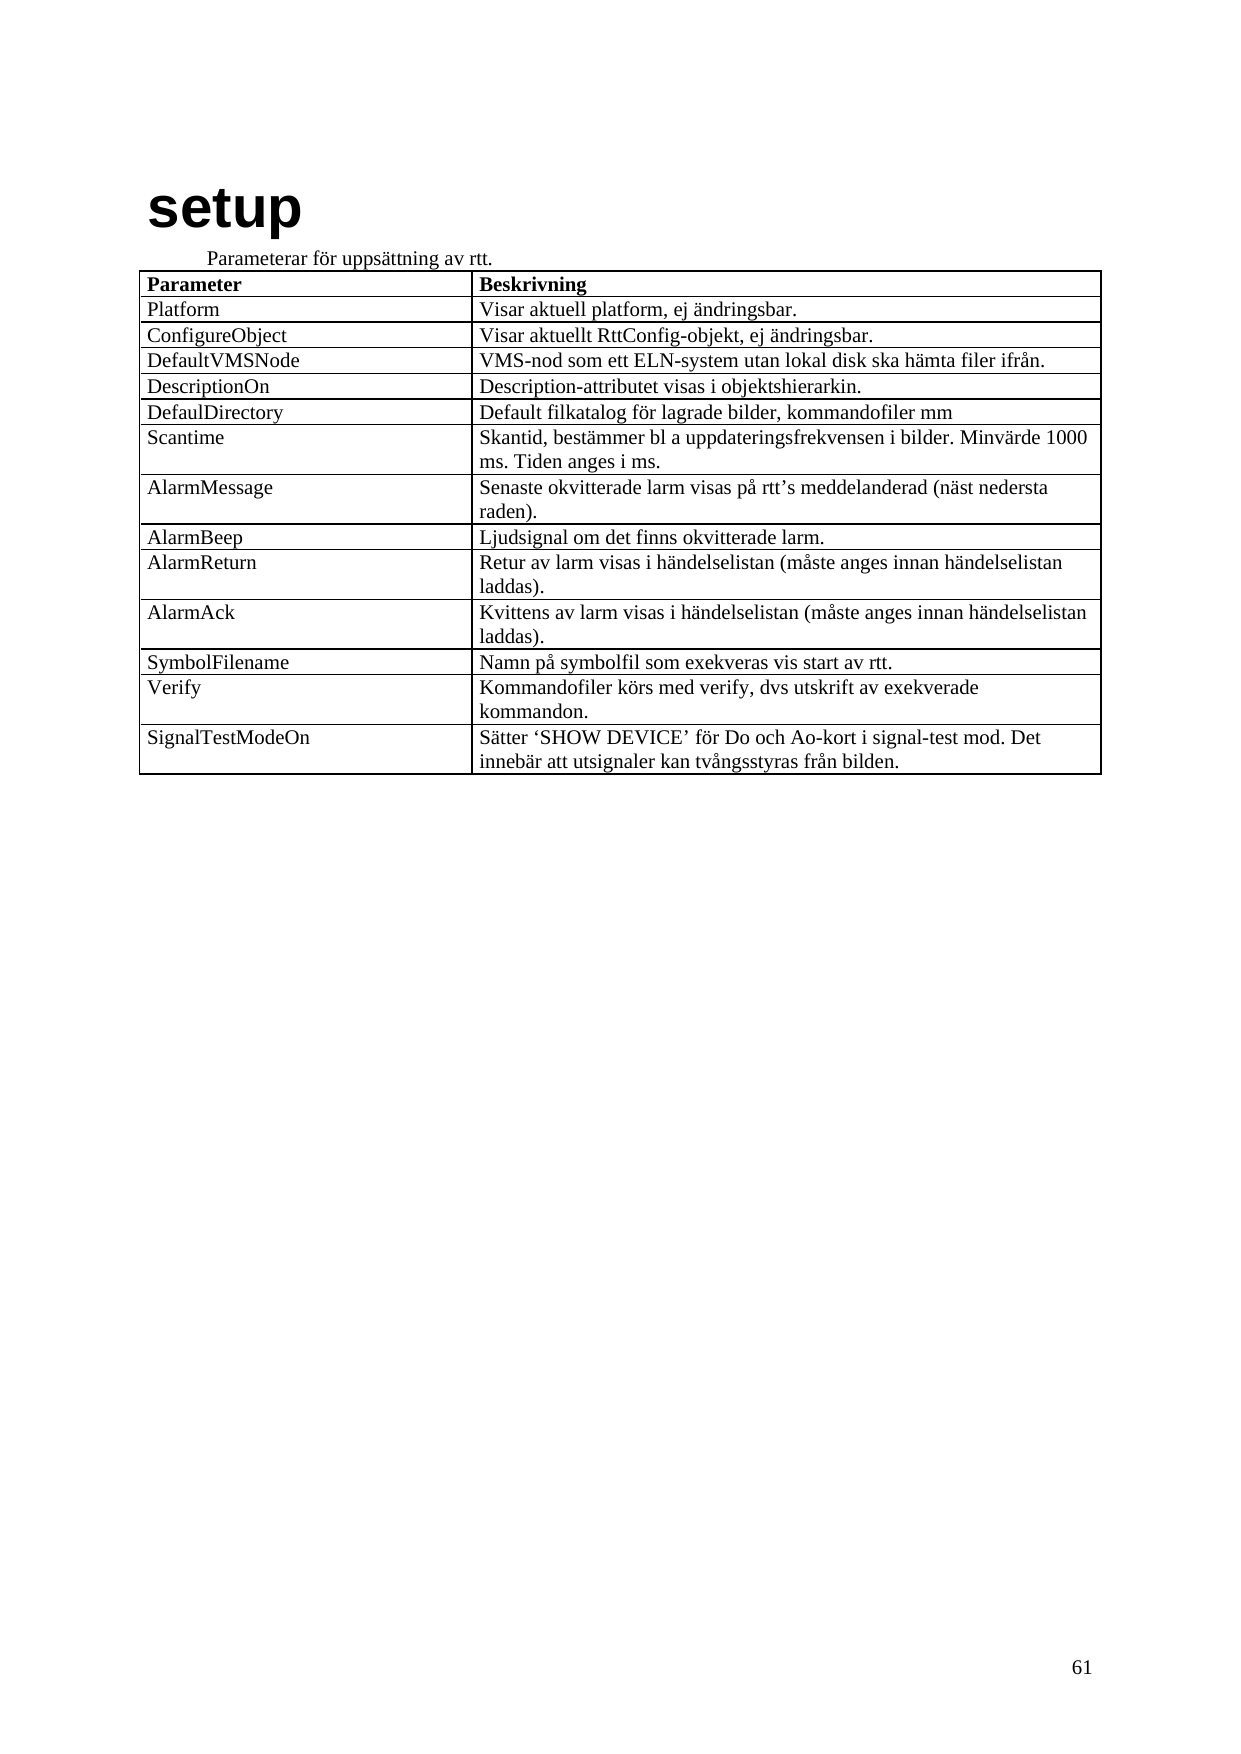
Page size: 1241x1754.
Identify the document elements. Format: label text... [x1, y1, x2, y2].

subtitle setup [148, 173, 1093, 240]
table_cell SymbolFilename [140, 649, 471, 674]
table_cell Namn på symbolfil som exekveras vis start av rtt. [473, 650, 1100, 674]
table_cell Platform [140, 297, 471, 321]
table_cell AlarmMessage [140, 475, 471, 523]
table_cell Scantime [140, 425, 471, 473]
table_cell Visar aktuell platform, ej ändringsbar. [473, 297, 1100, 321]
table_cell SignalTestModeOn [140, 725, 471, 773]
table_cell Visar aktuellt RttConfig-objekt, ej ändringsbar. [473, 323, 1100, 347]
table_cell Kvittens av larm visas i händelselistan (måste anges innan händelselistan laddas). [473, 600, 1100, 648]
table_cell Verify [140, 675, 471, 723]
table_cell Kommandofiler körs med verify, dvs utskrift av exekverade kommandon. [473, 675, 1100, 723]
table_cell DefaulDirectory [140, 399, 471, 424]
table_cell AlarmAck [140, 600, 471, 648]
table_cell Skantid, bestämmer bl a uppdateringsfrekvensen i bilder. Minvärde 1000 ms. Tiden anges i ms. [473, 425, 1100, 473]
table_cell AlarmReturn [140, 550, 471, 598]
table_cell Senaste okvitterade larm visas på rtt’s meddelanderad (näst nedersta raden). [473, 475, 1100, 523]
table_cell Sätter ‘SHOW DEVICE’ för Do och Ao-kort i signal-test mod. Det innebär att utsignaler kan tvångsstyras från bilden. [473, 725, 1100, 773]
table_cell Ljudsignal om det finns okvitterade larm. [473, 525, 1100, 549]
table_header Beskrivning [473, 272, 1100, 296]
table_cell VMS-nod som ett ELN-system utan lokal disk ska hämta filer ifrån. [473, 348, 1100, 372]
table_cell ConfigureObject [140, 322, 471, 347]
table_cell DefaultVMSNode [140, 348, 471, 372]
text Parameterar för uppsättning av rtt. [207, 246, 1093, 270]
table_cell DescriptionOn [140, 374, 471, 398]
table_cell AlarmBeep [140, 524, 471, 549]
table_header Parameter [140, 272, 471, 296]
table_cell Retur av larm visas i händelselistan (måste anges innan händelselistan laddas). [473, 550, 1100, 598]
table_cell Description-attributet visas i objektshierarkin. [473, 374, 1100, 398]
table_cell Default filkatalog för lagrade bilder, kommandofiler mm [473, 400, 1100, 424]
